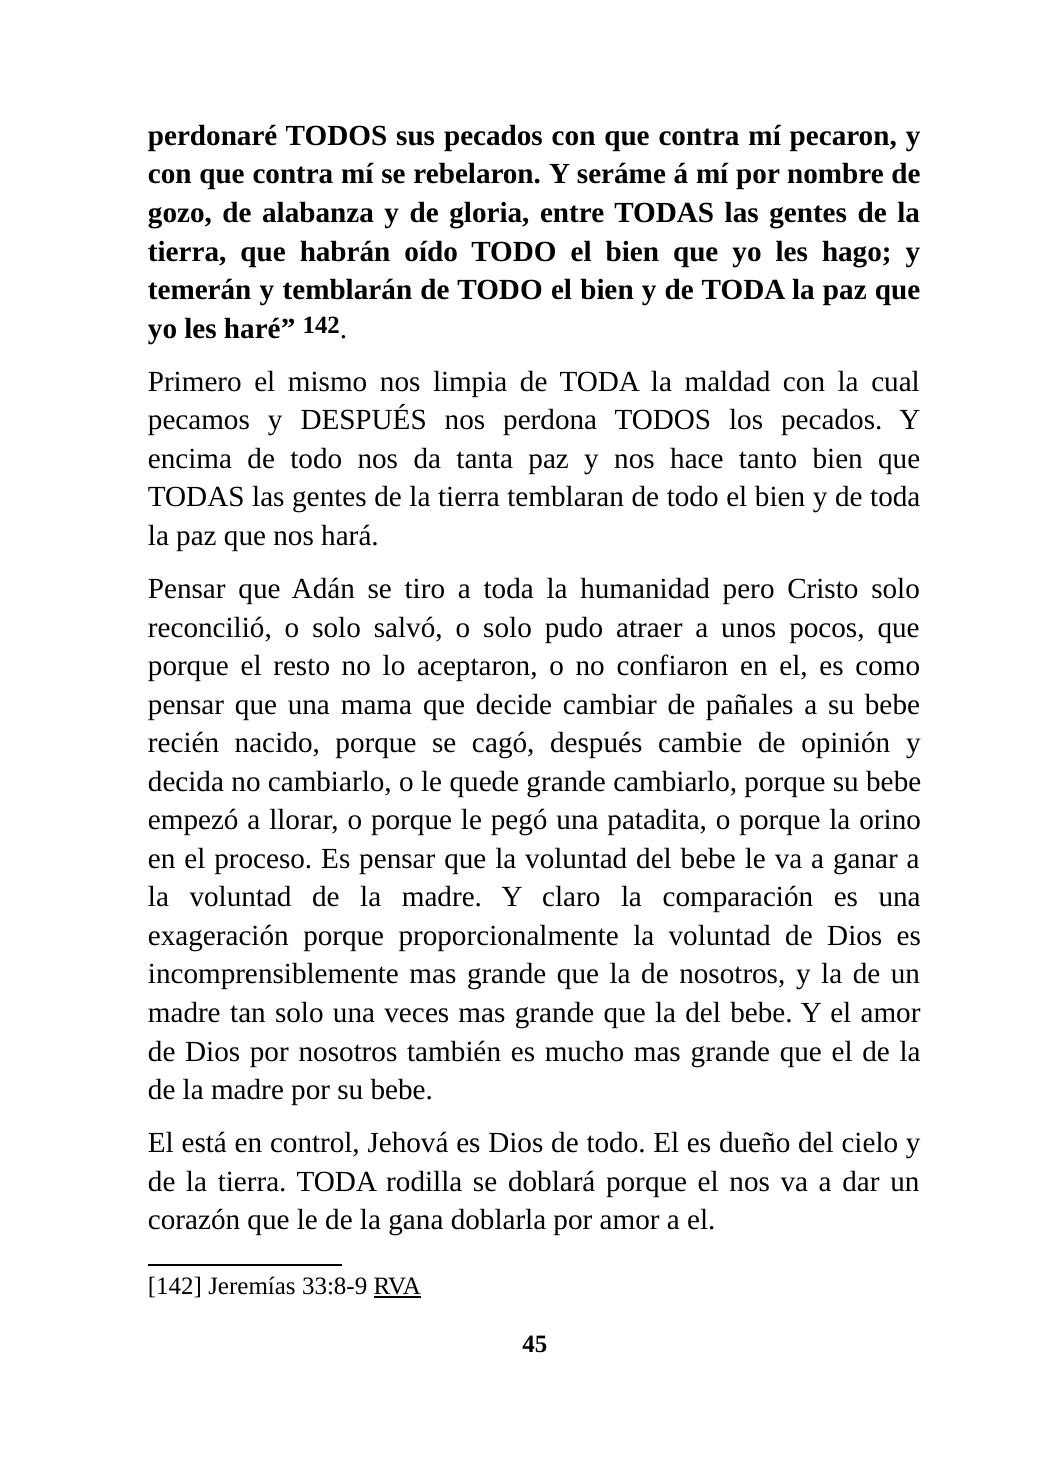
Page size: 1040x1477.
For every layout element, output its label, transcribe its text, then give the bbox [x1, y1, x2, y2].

text Jeremías 33:8-9 RVA [148, 1271, 921, 1300]
text perdonaré TODOS sus pecados con que contra mí pecaron, y con que contra mí se rebelaron. Y seráme á mí por nombre de gozo, de alabanza y de gloria, entre TODAS las gentes de la tierra, que habrán oído TODO el bien que yo les hago; y temerán y temblarán de TODO el bien y de TODA la paz que yo les haré” . [148, 118, 921, 344]
text Primero el mismo nos limpia de TODA la maldad con la cual pecamos y DESPUÉS nos perdona TODOS los pecados. Y encima de todo nos da tanta paz y nos hace tanto bien que TODAS las gentes de la tierra temblaran de todo el bien y de toda la paz que nos hará. [148, 364, 921, 552]
text Pensar que Adán se tiro a toda la humanidad pero Cristo solo reconcilió, o solo salvó, o solo pudo atraer a unos pocos, que porque el resto no lo aceptaron, o no confiaron en el, es como pensar que una mama que decide cambiar de pañales a su bebe recién nacido, porque se cagó, después cambie de opinión y decida no cambiarlo, o le quede grande cambiarlo, porque su bebe empezó a llorar, o porque le pegó una patadita, o porque la orino en el proceso. Es pensar que la voluntad del bebe le va a ganar a la voluntad de la madre. Y claro la comparación es una exageración porque proporcionalmente la voluntad de Dios es incomprensiblemente mas grande que la de nosotros, y la de un madre tan solo una veces mas grande que la del bebe. Y el amor de Dios por nosotros también es mucho mas grande que el de la de la madre por su bebe. [148, 571, 921, 1106]
text El está en control, Jehová es Dios de todo. El es dueño del cielo y de la tierra. TODA rodilla se doblará porque el nos va a dar un corazón que le de la gana doblarla por amor a el. [148, 1125, 921, 1236]
